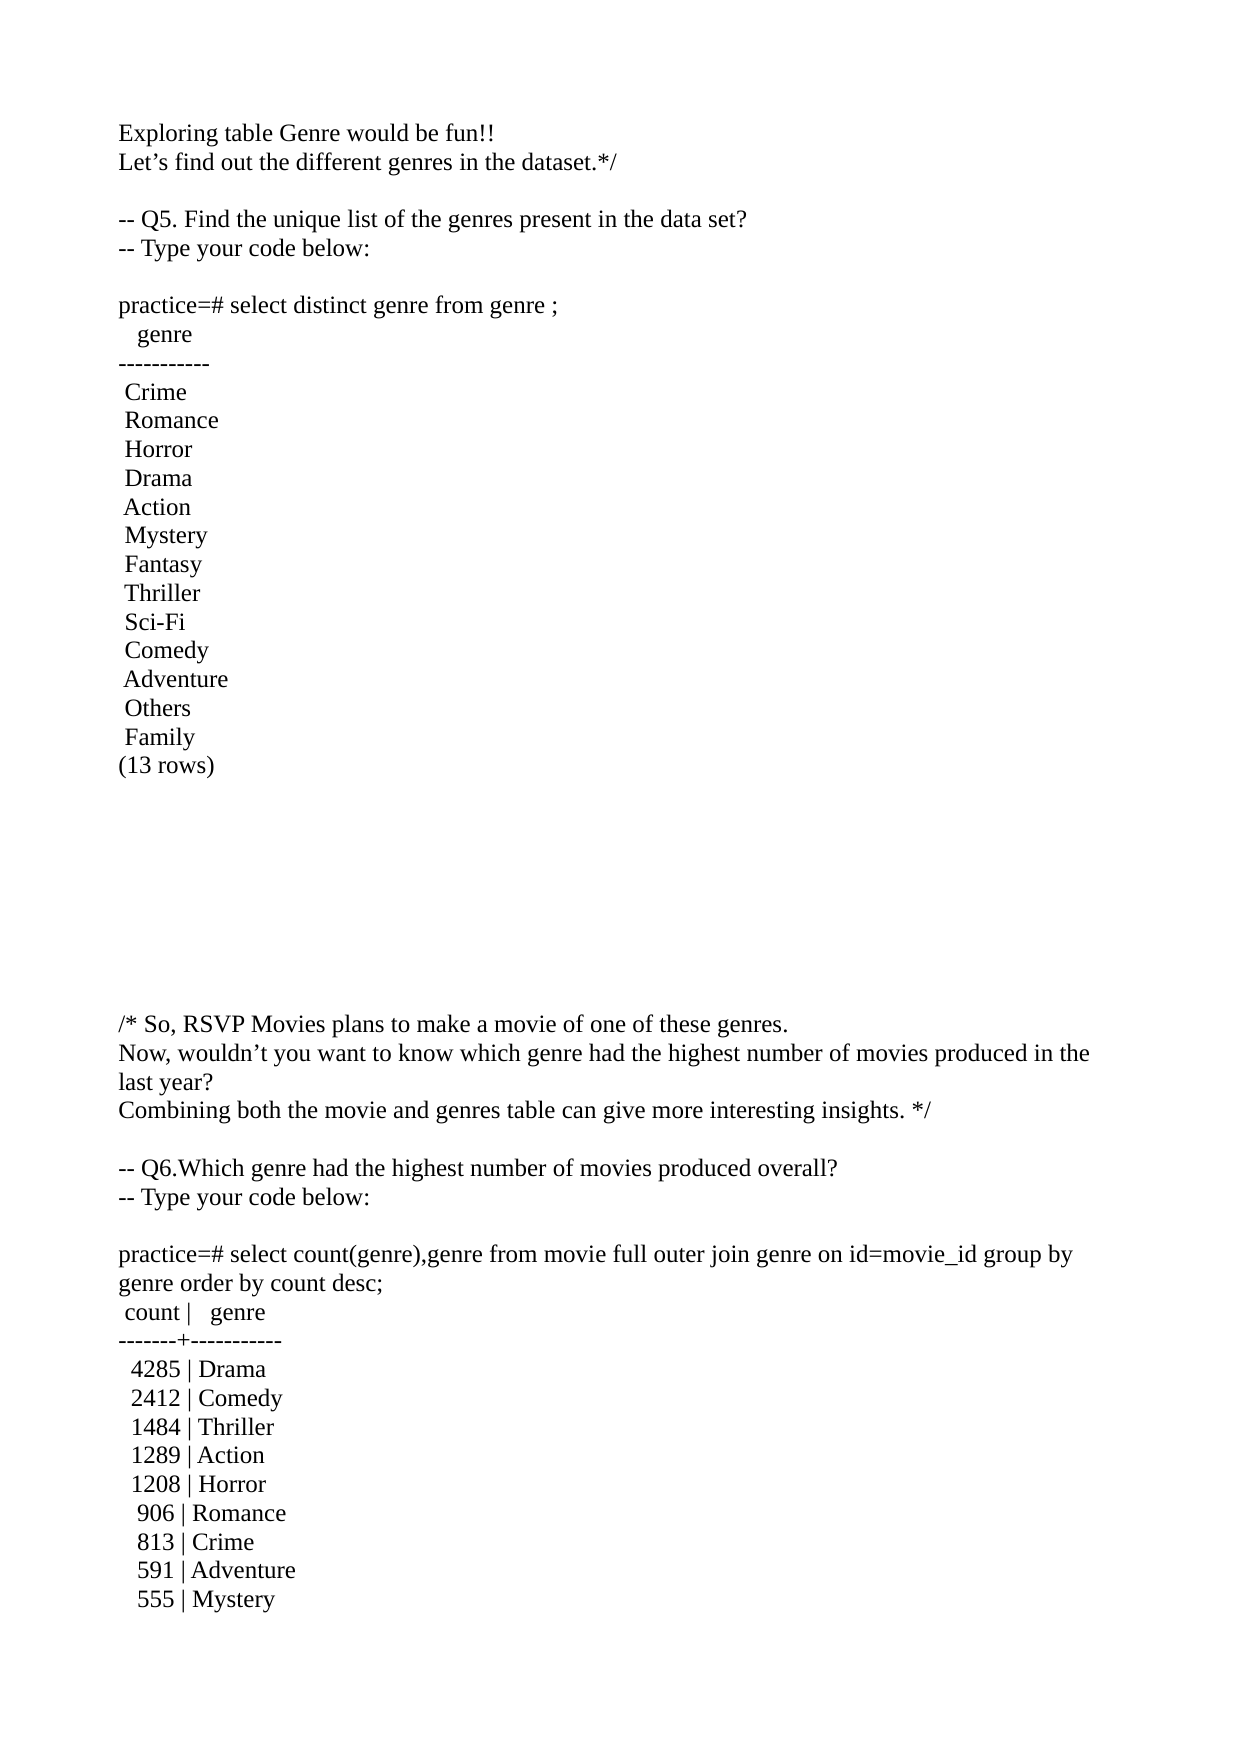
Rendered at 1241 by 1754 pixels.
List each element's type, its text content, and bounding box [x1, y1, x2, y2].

text Combining both the movie and genres table can give more interesting insights. */ [118, 1096, 1122, 1124]
text 555 | Mystery [118, 1584, 1122, 1613]
text Thriller [118, 578, 1122, 607]
text Sci-Fi [118, 607, 1122, 636]
text -- Q6.Which genre had the highest number of movies produced overall? [118, 1153, 1122, 1182]
text Romance [118, 406, 1122, 434]
text practice=# select count(genre),genre from movie full outer join genre on id=movie_id group by genre order by count desc; [118, 1239, 1122, 1297]
text Now, wouldn’t you want to know which genre had the highest number of movies produced in the last year? [118, 1038, 1122, 1096]
text Let’s find out the different genres in the dataset.*/ [118, 147, 1122, 176]
text Adventure [118, 664, 1122, 693]
text Horror [118, 434, 1122, 463]
text Action [118, 492, 1122, 521]
text Mystery [118, 521, 1122, 549]
text /* So, RSVP Movies plans to make a movie of one of these genres. [118, 1009, 1122, 1038]
text 1484 | Thriller [118, 1412, 1122, 1441]
text Others [118, 693, 1122, 722]
text Family [118, 722, 1122, 751]
text 2412 | Comedy [118, 1383, 1122, 1412]
text count | genre [118, 1297, 1122, 1326]
text -- Q5. Find the unique list of the genres present in the data set? [118, 204, 1122, 233]
text 591 | Adventure [118, 1556, 1122, 1584]
text 813 | Crime [118, 1527, 1122, 1556]
text Crime [118, 377, 1122, 406]
text Fantasy [118, 549, 1122, 578]
text genre [118, 319, 1122, 348]
text 906 | Romance [118, 1498, 1122, 1527]
text practice=# select distinct genre from genre ; [118, 291, 1122, 319]
text -- Type your code below: [118, 233, 1122, 262]
text ----------- [118, 348, 1122, 377]
text Comedy [118, 636, 1122, 664]
text -------+----------- [118, 1326, 1122, 1354]
text Drama [118, 463, 1122, 492]
text 4285 | Drama [118, 1354, 1122, 1383]
text 1289 | Action [118, 1441, 1122, 1469]
text Exploring table Genre would be fun!! [118, 118, 1122, 147]
text (13 rows) [118, 751, 1122, 779]
text 1208 | Horror [118, 1469, 1122, 1498]
text -- Type your code below: [118, 1182, 1122, 1211]
